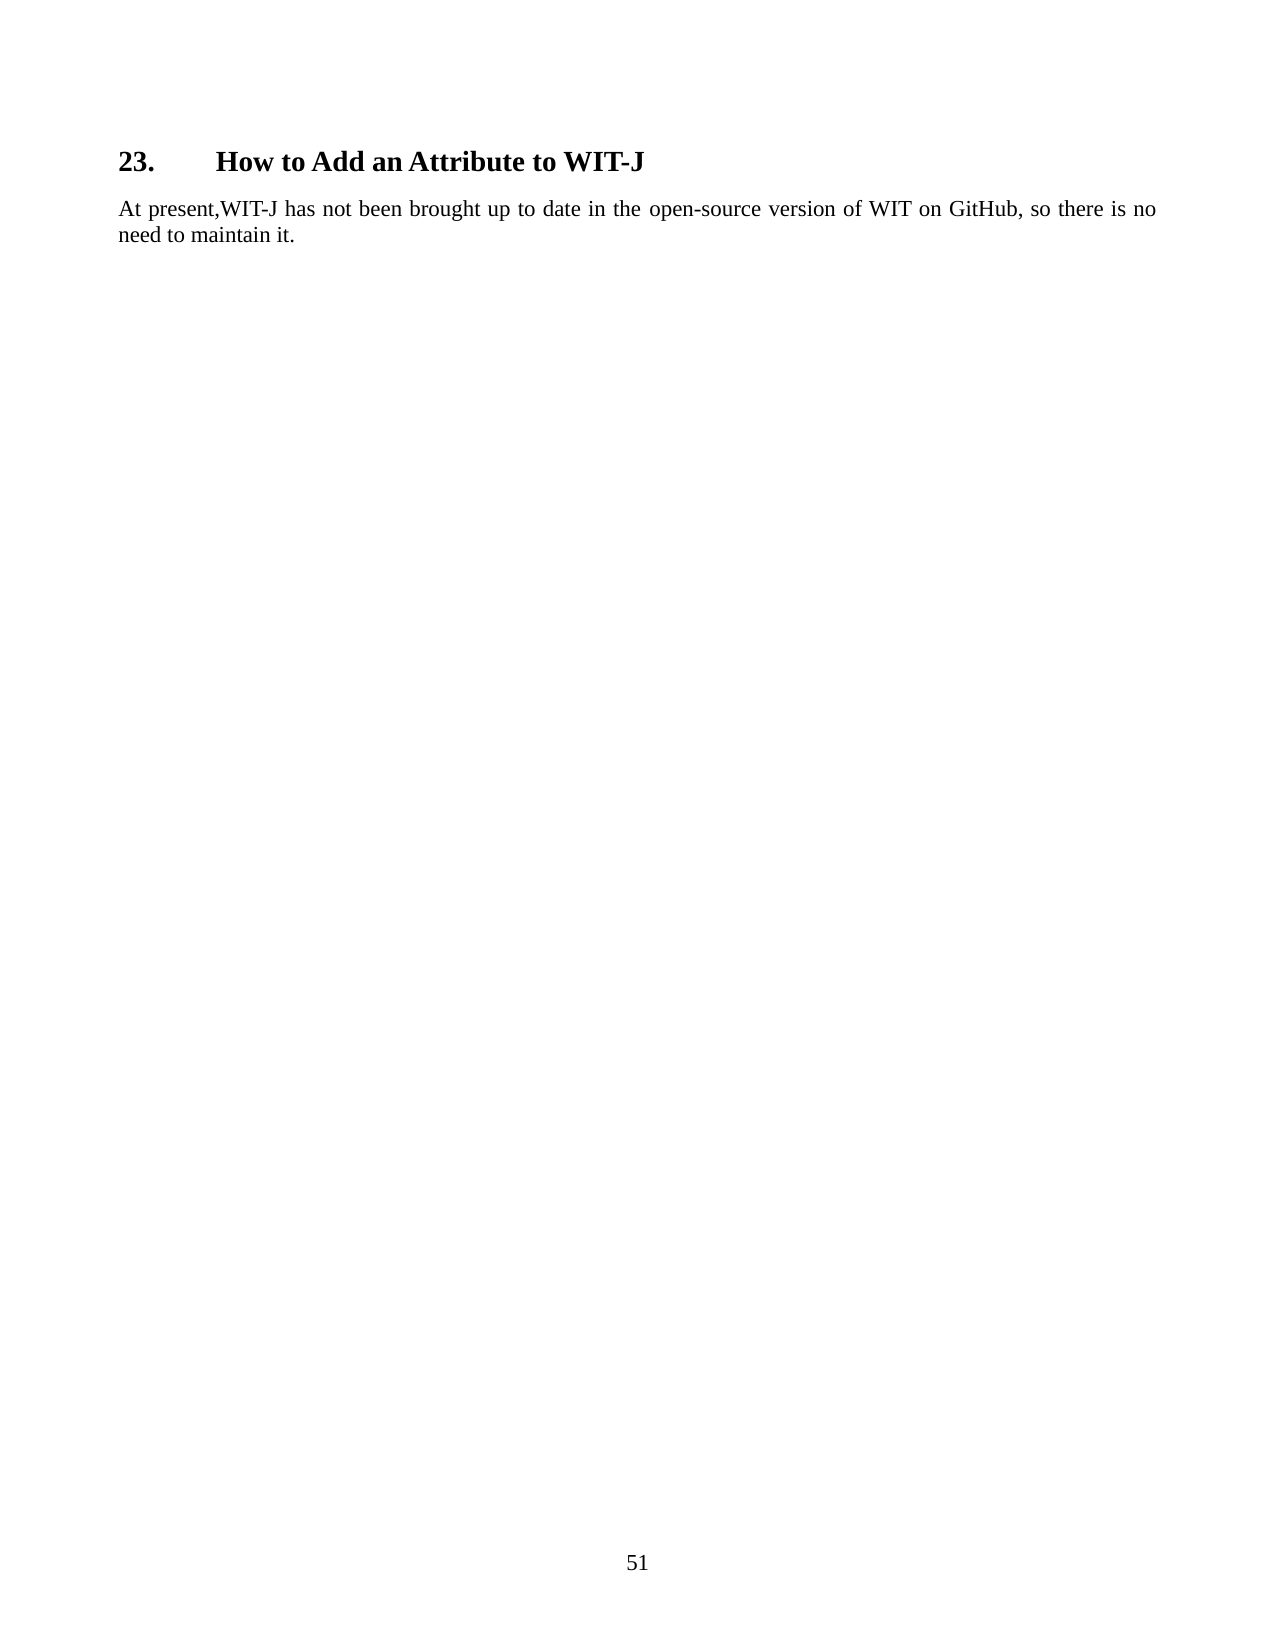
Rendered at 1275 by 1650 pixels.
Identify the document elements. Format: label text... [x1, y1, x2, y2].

subtitle How to Add an Attribute to WIT-J [118, 144, 1157, 177]
text At present,WIT-J has not been brought up to date in the open-source version of WIT on GitHub, so there is no need to maintain it. [118, 195, 1157, 248]
